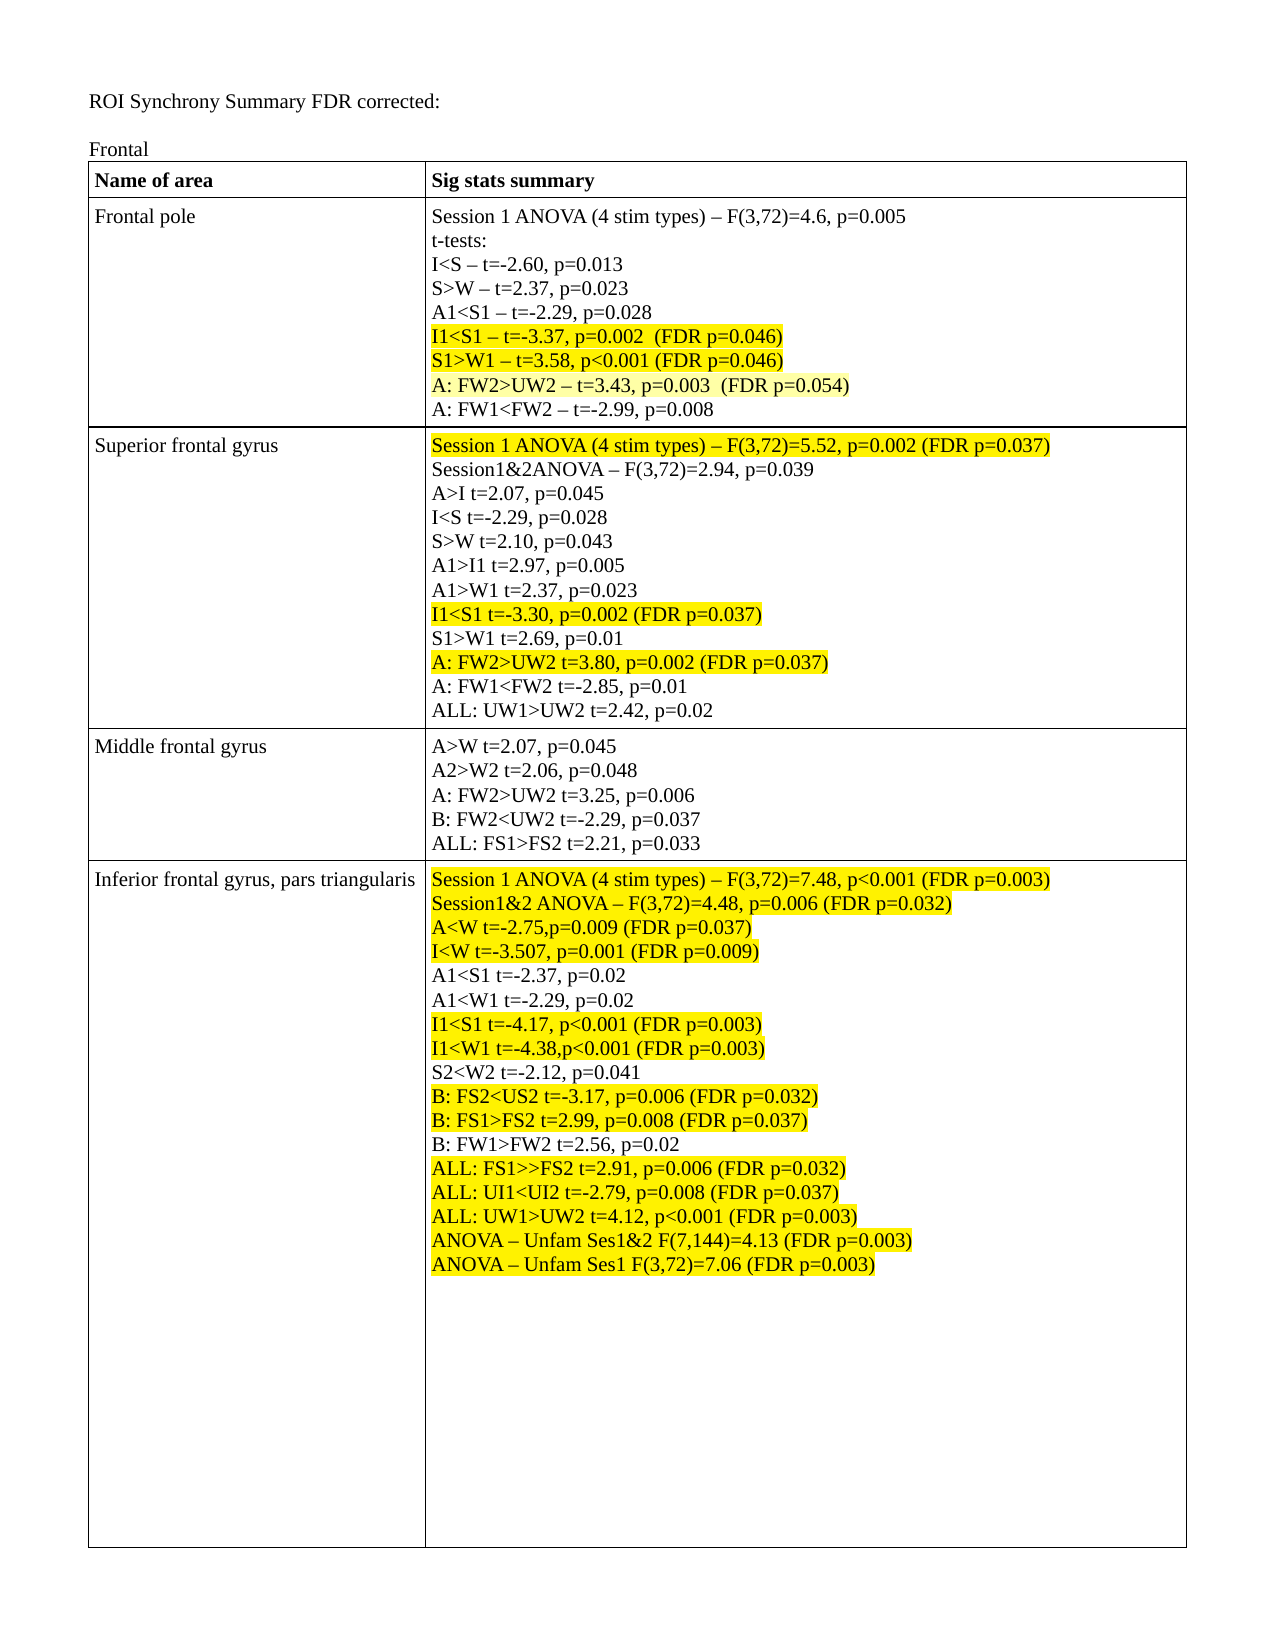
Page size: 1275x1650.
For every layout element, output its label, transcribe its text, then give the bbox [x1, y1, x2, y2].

table_cell Superior frontal gyrus [89, 428, 425, 728]
table_cell Middle frontal gyrus [89, 729, 425, 860]
table_header Name of area [89, 162, 425, 197]
table_cell Frontal pole [89, 198, 425, 426]
text ROI Synchrony Summary FDR corrected: [88, 88, 1186, 137]
text Frontal [88, 137, 1186, 161]
table_cell Session 1 ANOVA (4 stim types) – F(3,72)=7.48, p<0.001 (FDR p=0.003) Session1&2 ANOVA – F(3,72)=4.48, p=0.006 (FDR p=0.032) A<W t=-2.75,p=0.009 (FDR p=0.037) I<W t=-3.507, p=0.001 (FDR p=0.009) A1<S1 t=-2.37, p=0.02 A1<W1 t=-2.29, p=0.02 I1<S1 t=-4.17, p<0.001 (FDR p=0.003) I1<W1 t=-4.38,p<0.001 (FDR p=0.003) S2<W2 t=-2.12, p=0.041 B: FS2<US2 t=-3.17, p=0.006 (FDR p=0.032) B: FS1>FS2 t=2.99, p=0.008 (FDR p=0.037) B: FW1>FW2 t=2.56, p=0.02 ALL: FS1>>FS2 t=2.91, p=0.006 (FDR p=0.032) ALL: UI1<UI2 t=-2.79, p=0.008 (FDR p=0.037) ALL: UW1>UW2 t=4.12, p<0.001 (FDR p=0.003) ANOVA – Unfam Ses1&2 F(7,144)=4.13 (FDR p=0.003) ANOVA – Unfam Ses1 F(3,72)=7.06 (FDR p=0.003) [426, 861, 1186, 1547]
table_cell Session 1 ANOVA (4 stim types) – F(3,72)=4.6, p=0.005 t-tests: I<S – t=-2.60, p=0.013 S>W – t=2.37, p=0.023 A1<S1 – t=-2.29, p=0.028 I1<S1 – t=-3.37, p=0.002 (FDR p=0.046) S1>W1 – t=3.58, p<0.001 (FDR p=0.046) A: FW2>UW2 – t=3.43, p=0.003 (FDR p=0.054) A: FW1<FW2 – t=-2.99, p=0.008 [426, 198, 1186, 426]
table_cell A>W t=2.07, p=0.045 A2>W2 t=2.06, p=0.048 A: FW2>UW2 t=3.25, p=0.006 B: FW2<UW2 t=-2.29, p=0.037 ALL: FS1>FS2 t=2.21, p=0.033 [426, 729, 1186, 860]
table_cell Session 1 ANOVA (4 stim types) – F(3,72)=5.52, p=0.002 (FDR p=0.037) Session1&2ANOVA – F(3,72)=2.94, p=0.039 A>I t=2.07, p=0.045 I<S t=-2.29, p=0.028 S>W t=2.10, p=0.043 A1>I1 t=2.97, p=0.005 A1>W1 t=2.37, p=0.023 I1<S1 t=-3.30, p=0.002 (FDR p=0.037) S1>W1 t=2.69, p=0.01 A: FW2>UW2 t=3.80, p=0.002 (FDR p=0.037) A: FW1<FW2 t=-2.85, p=0.01 ALL: UW1>UW2 t=2.42, p=0.02 [426, 428, 1186, 728]
table_header Sig stats summary [426, 162, 1186, 197]
table_cell Inferior frontal gyrus, pars triangularis [89, 861, 425, 1547]
